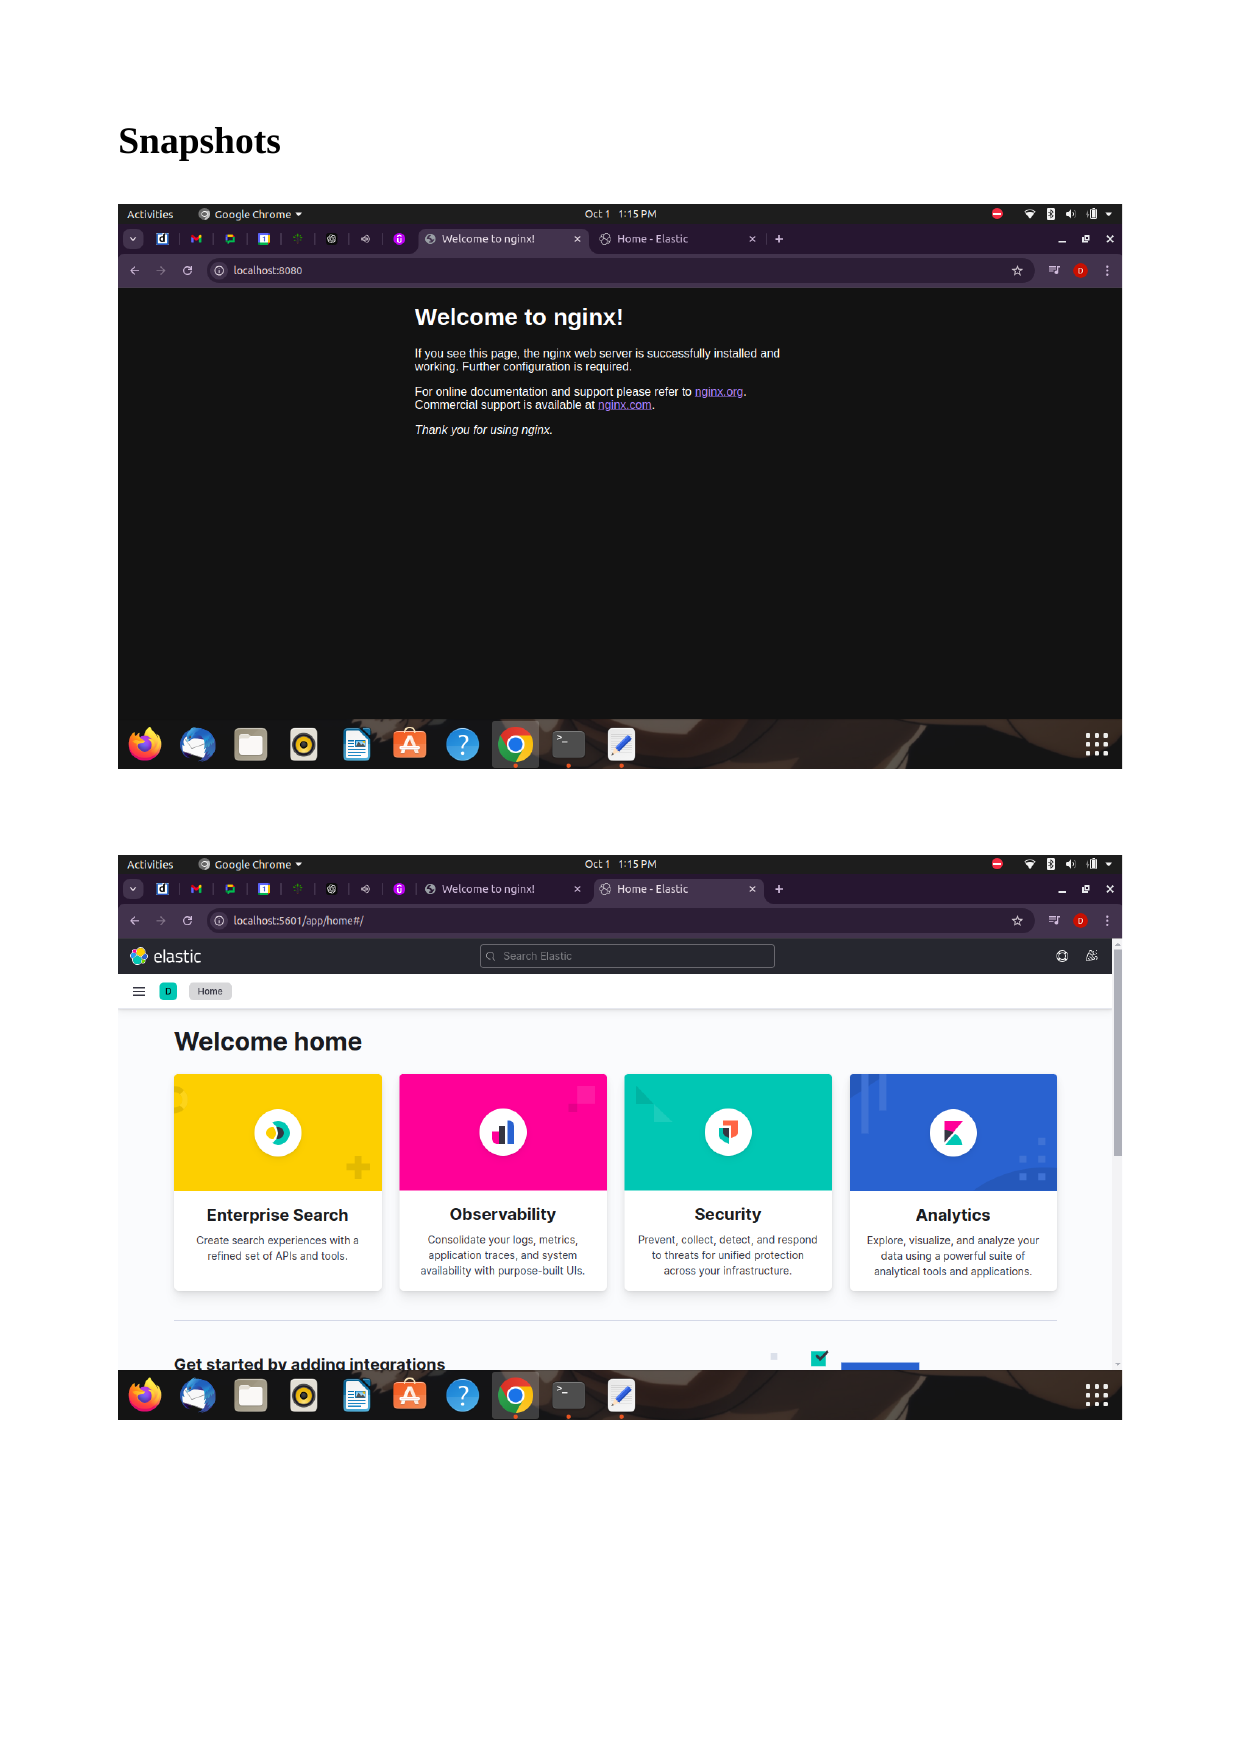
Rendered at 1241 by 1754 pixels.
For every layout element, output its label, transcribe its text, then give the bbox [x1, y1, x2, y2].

text Snapshots [118, 118, 1122, 161]
picture [118, 204, 1123, 769]
picture [118, 855, 1123, 1420]
